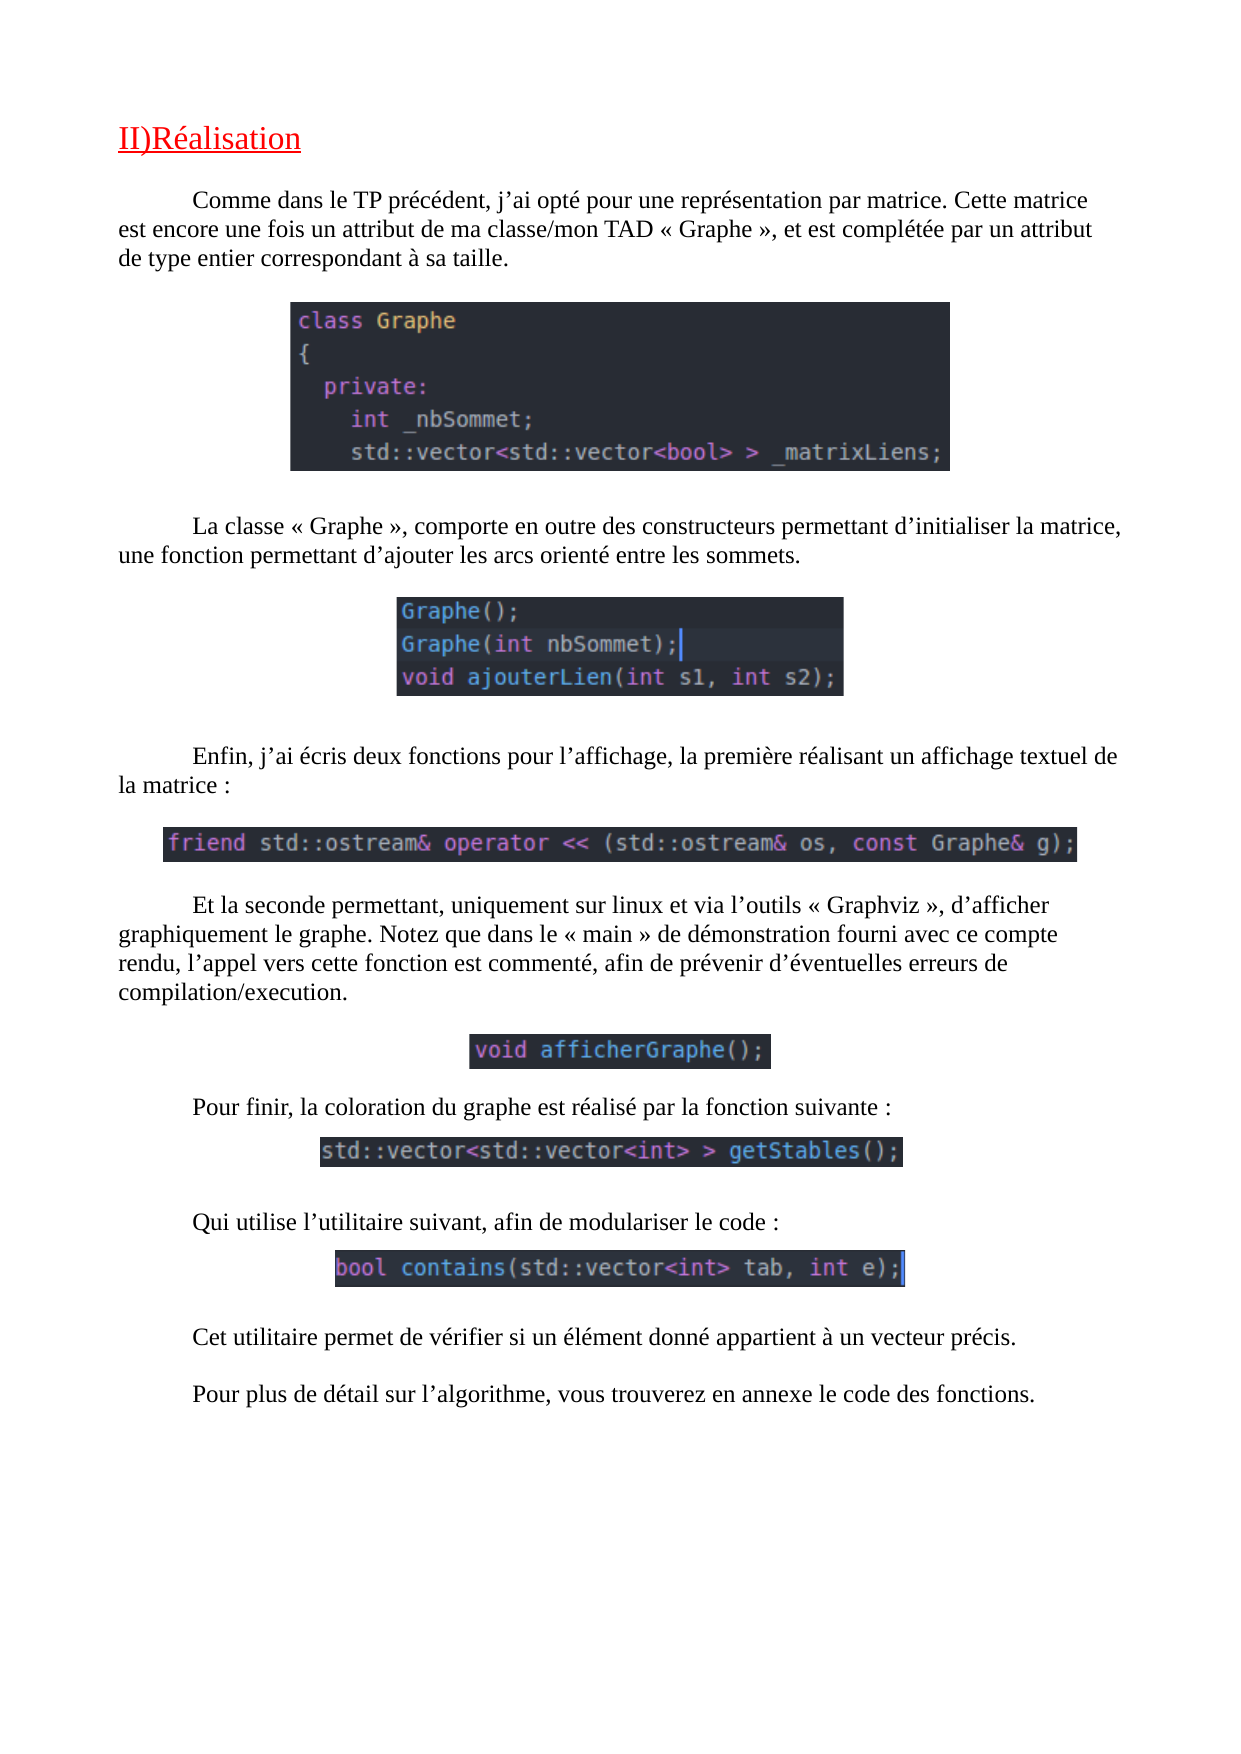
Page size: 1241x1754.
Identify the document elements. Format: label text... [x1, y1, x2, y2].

text La classe « Graphe », comporte en outre des constructeurs permettant d’initialiser la matrice, une fonction permettant d’ajouter les arcs orienté entre les sommets. [118, 511, 1122, 568]
text II)Réalisation [118, 118, 1122, 156]
text Pour finir, la coloration du graphe est réalisé par la fonction suivante : [118, 1092, 1122, 1120]
text Enfin, j’ai écris deux fonctions pour l’affichage, la première réalisant un affichage textuel de la matrice : [118, 741, 1122, 798]
picture [396, 597, 844, 696]
text Pour plus de détail sur l’algorithme, vous trouverez en annexe le code des fonctions. [118, 1379, 1122, 1408]
text Cet utilitaire permet de vérifier si un élément donné appartient à un vecteur précis. [118, 1322, 1122, 1350]
picture [335, 1250, 906, 1287]
text Comme dans le TP précédent, j’ai opté pour une représentation par matrice. Cette matrice est encore une fois un attribut de ma classe/mon TAD « Graphe », et est complétée par un attribut de type entier correspondant à sa taille. [118, 185, 1122, 271]
text Qui utilise l’utilitaire suivant, afin de modulariser le code : [118, 1207, 1122, 1235]
picture [290, 302, 950, 471]
text Et la seconde permettant, uniquement sur linux et via l’outils « Graphviz », d’afficher graphiquement le graphe. Notez que dans le « main » de démonstration fourni avec ce compte rendu, l’appel vers cette fonction est commenté, afin de prévenir d’éventuelles erreurs de compilation/execution. [118, 890, 1122, 1005]
picture [320, 1137, 903, 1167]
picture [469, 1034, 771, 1069]
picture [163, 827, 1078, 862]
